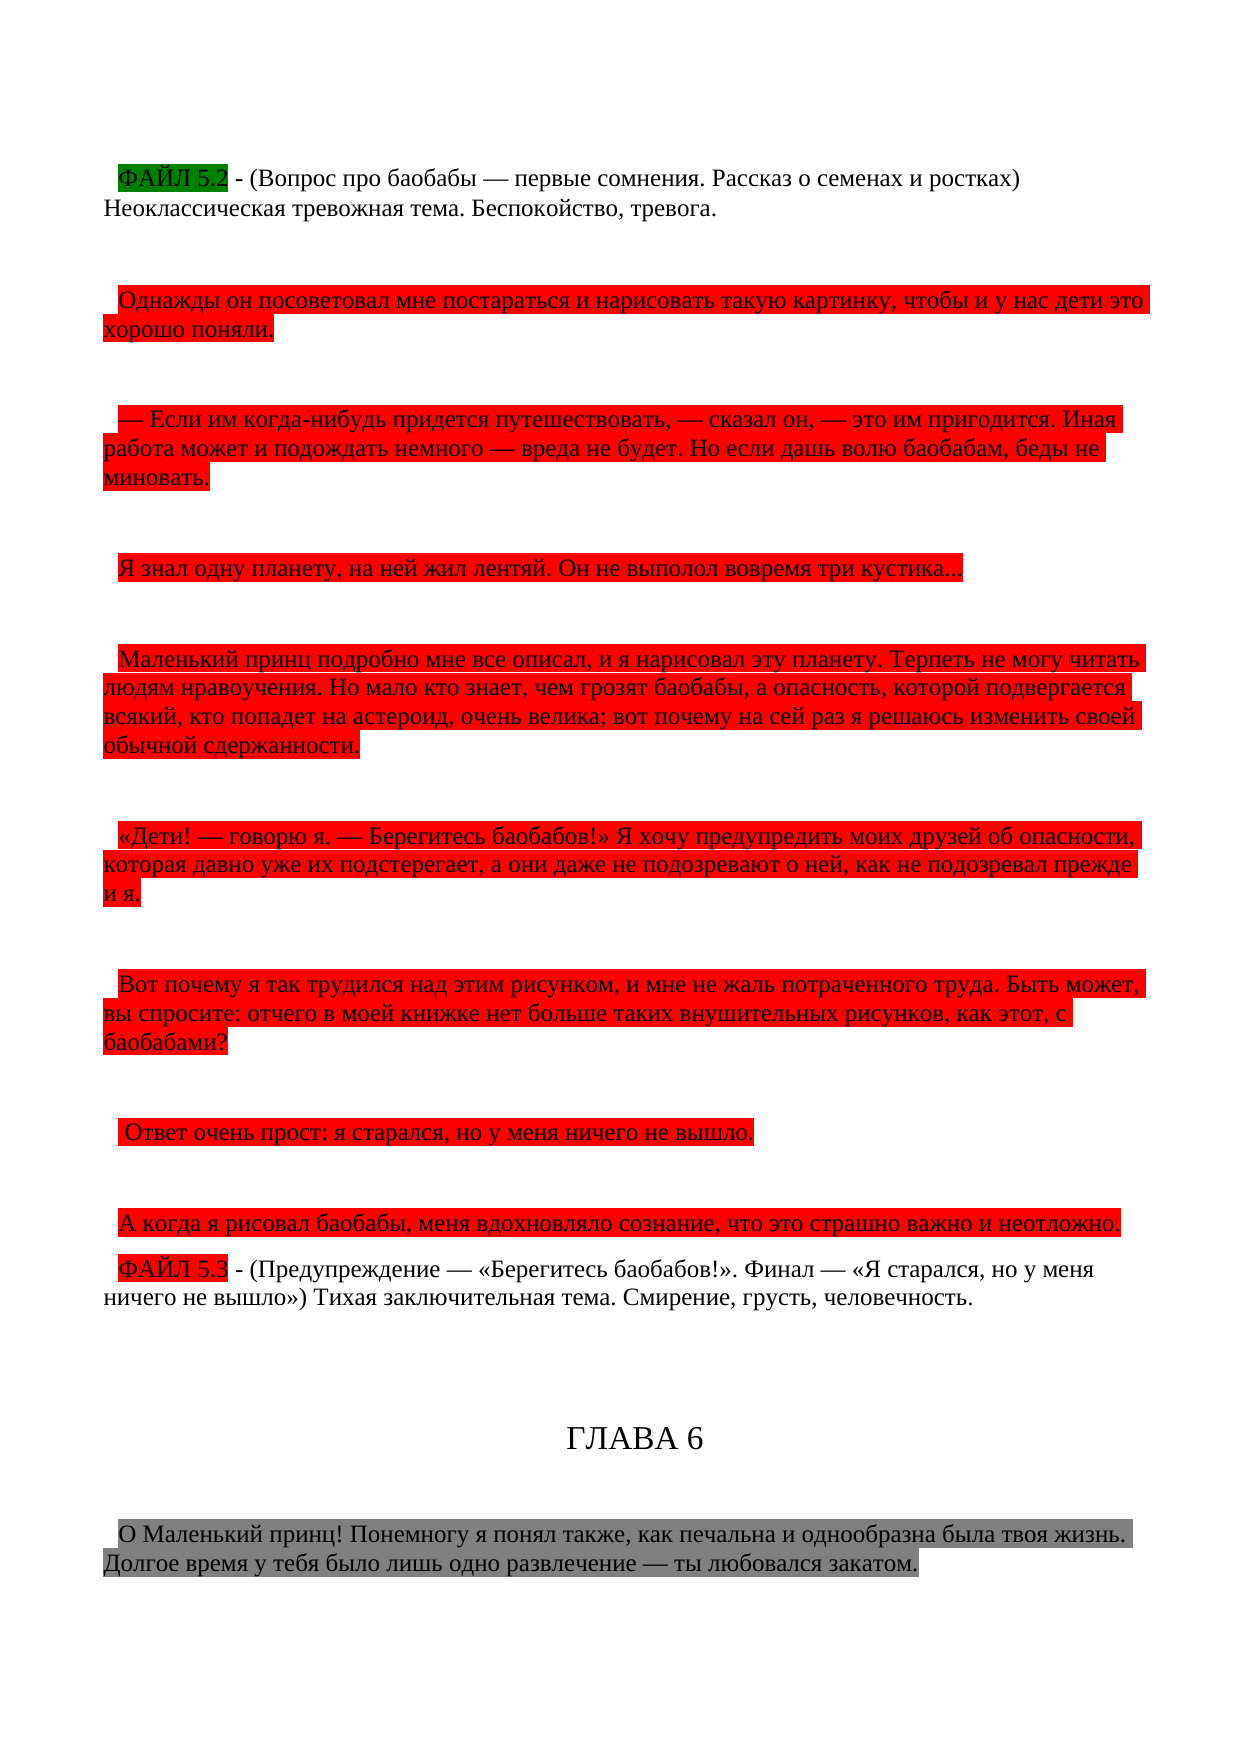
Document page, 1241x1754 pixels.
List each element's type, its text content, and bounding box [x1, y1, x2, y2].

text А когда я рисовал баобабы, меня вдохновляло сознание, что это страшно важно и неотложно. [103, 1208, 1152, 1237]
text Маленький принц подробно мне все описал, и я нарисовал эту планету. Терпеть не могу читать людям нравоучения. Но мало кто знает, чем грозят баобабы, а опасность, которой подвергается всякий, кто попадет на астероид, очень велика; вот почему на сей раз я решаюсь изменить своей обычной сдержанности. [103, 644, 1152, 759]
text — Если им когда-нибудь придется путешествовать, — сказал он, — это им пригодится. Иная работа может и подождать немного — вреда не будет. Но если дашь волю баобабам, беды не миновать. [103, 404, 1152, 491]
text Ответ очень прост: я старался, но у меня ничего не вышло. [103, 1117, 1152, 1146]
text Однажды он посоветовал мне постараться и нарисовать такую картинку, чтобы и у нас дети это хорошо поняли. [103, 285, 1152, 342]
text Вот почему я так трудился над этим рисунком, и мне не жаль потраченного труда. Быть может, вы спросите: отчего в моей книжке нет больше таких внушительных рисунков, как этот, с баобабами? [103, 969, 1152, 1055]
text ГЛАВА 6 [103, 1419, 1152, 1457]
text «Дети! — говорю я. — Берегитесь баобабов!» Я хочу предупредить моих друзей об опасности, которая давно уже их подстерегает, а они даже не подозревают о ней, как не подозревал прежде и я. [103, 821, 1152, 907]
text ФАЙЛ 5.3 - (Предупреждение — «Берегитесь баобабов!». Финал — «Я старался, но у меня ничего не вышло») Тихая заключительная тема. Смирение, грусть, человечность. [103, 1254, 1152, 1311]
text О Маленький принц! Понемногу я понял также, как печальна и однообразна была твоя жизнь. Долгое время у тебя было лишь одно развлечение — ты любовался закатом. [103, 1519, 1152, 1577]
text ФАЙЛ 5.2 - (Вопрос про баобабы — первые сомнения. Рассказ о семенах и ростках) Неоклассическая тревожная тема. Беспокойство, тревога. [103, 163, 1152, 223]
text Я знал одну планету, на ней жил лентяй. Он не выполол вовремя три кустика... [103, 553, 1152, 582]
